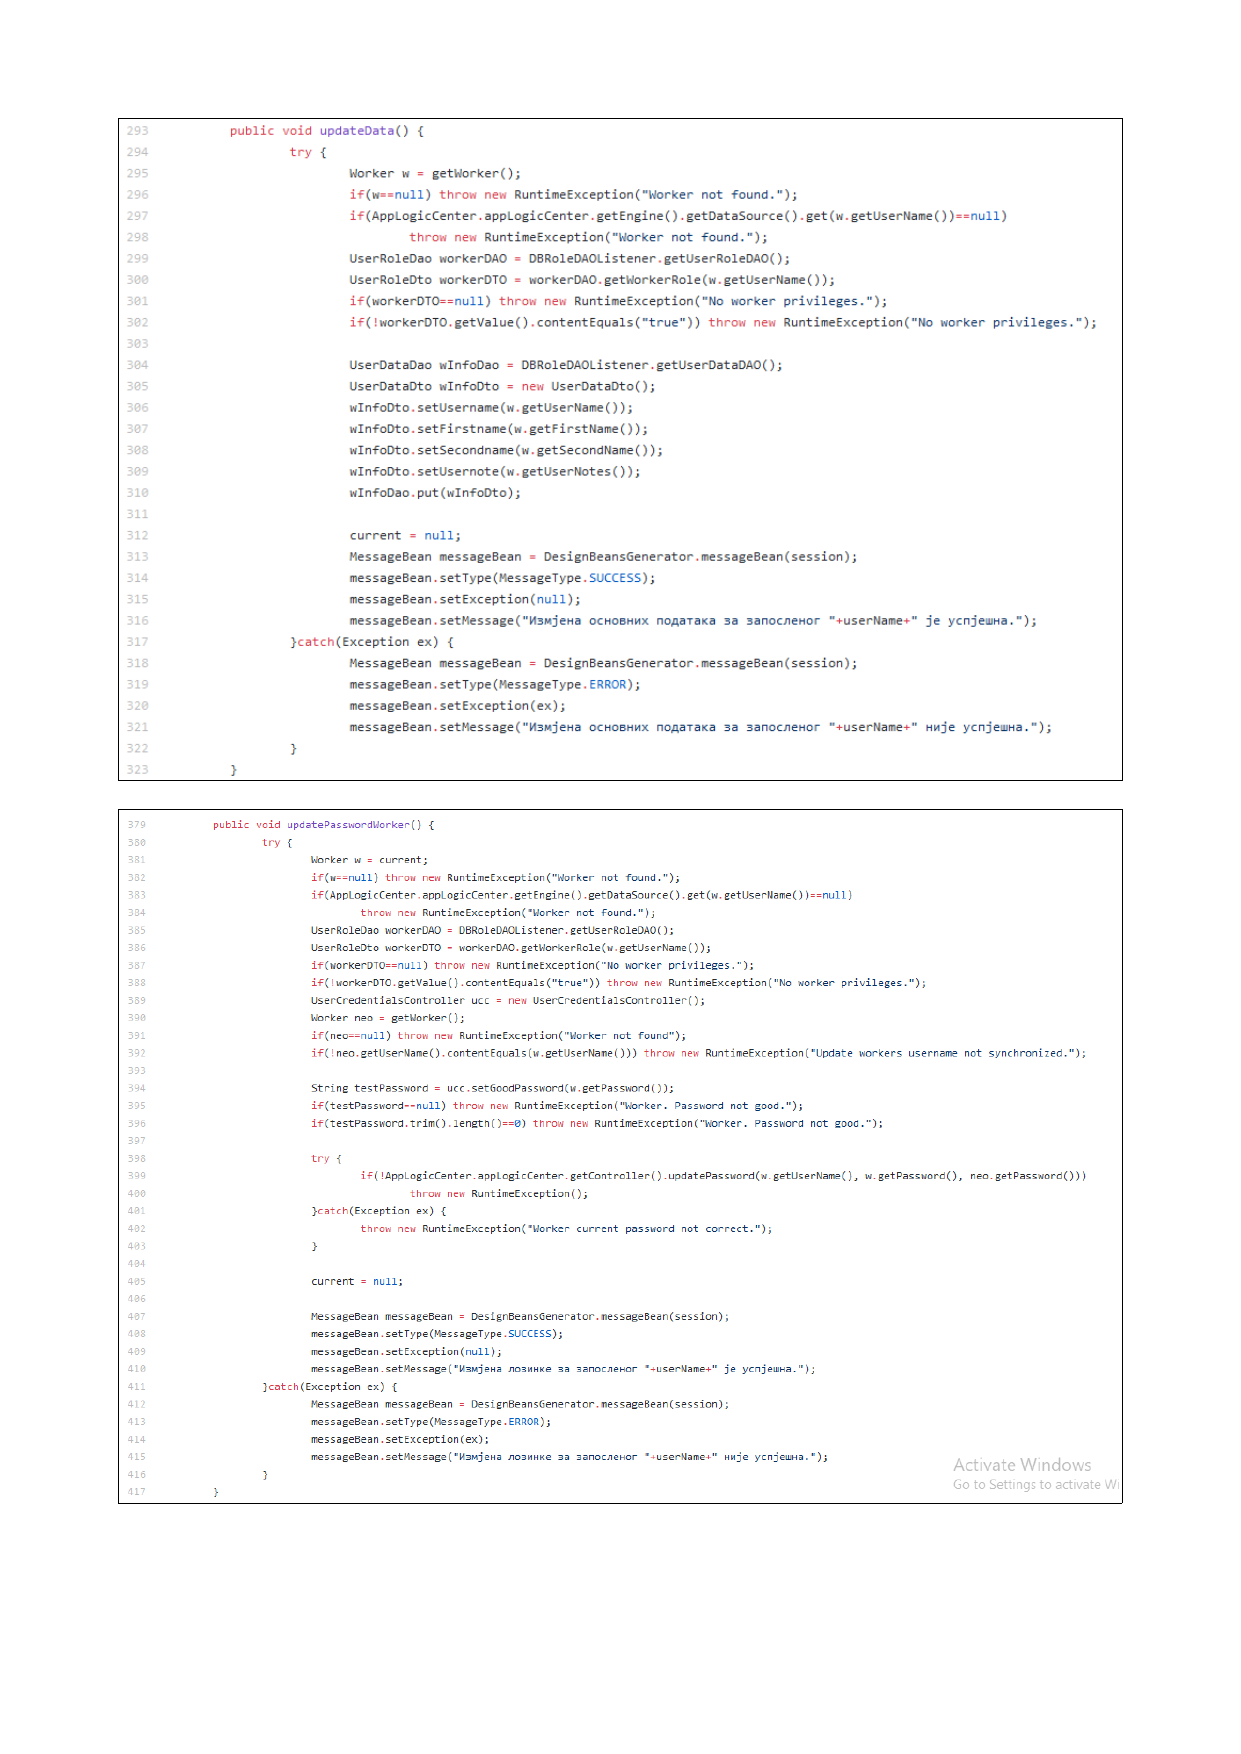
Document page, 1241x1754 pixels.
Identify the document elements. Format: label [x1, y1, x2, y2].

picture [121, 812, 1119, 1501]
picture [121, 121, 1119, 778]
